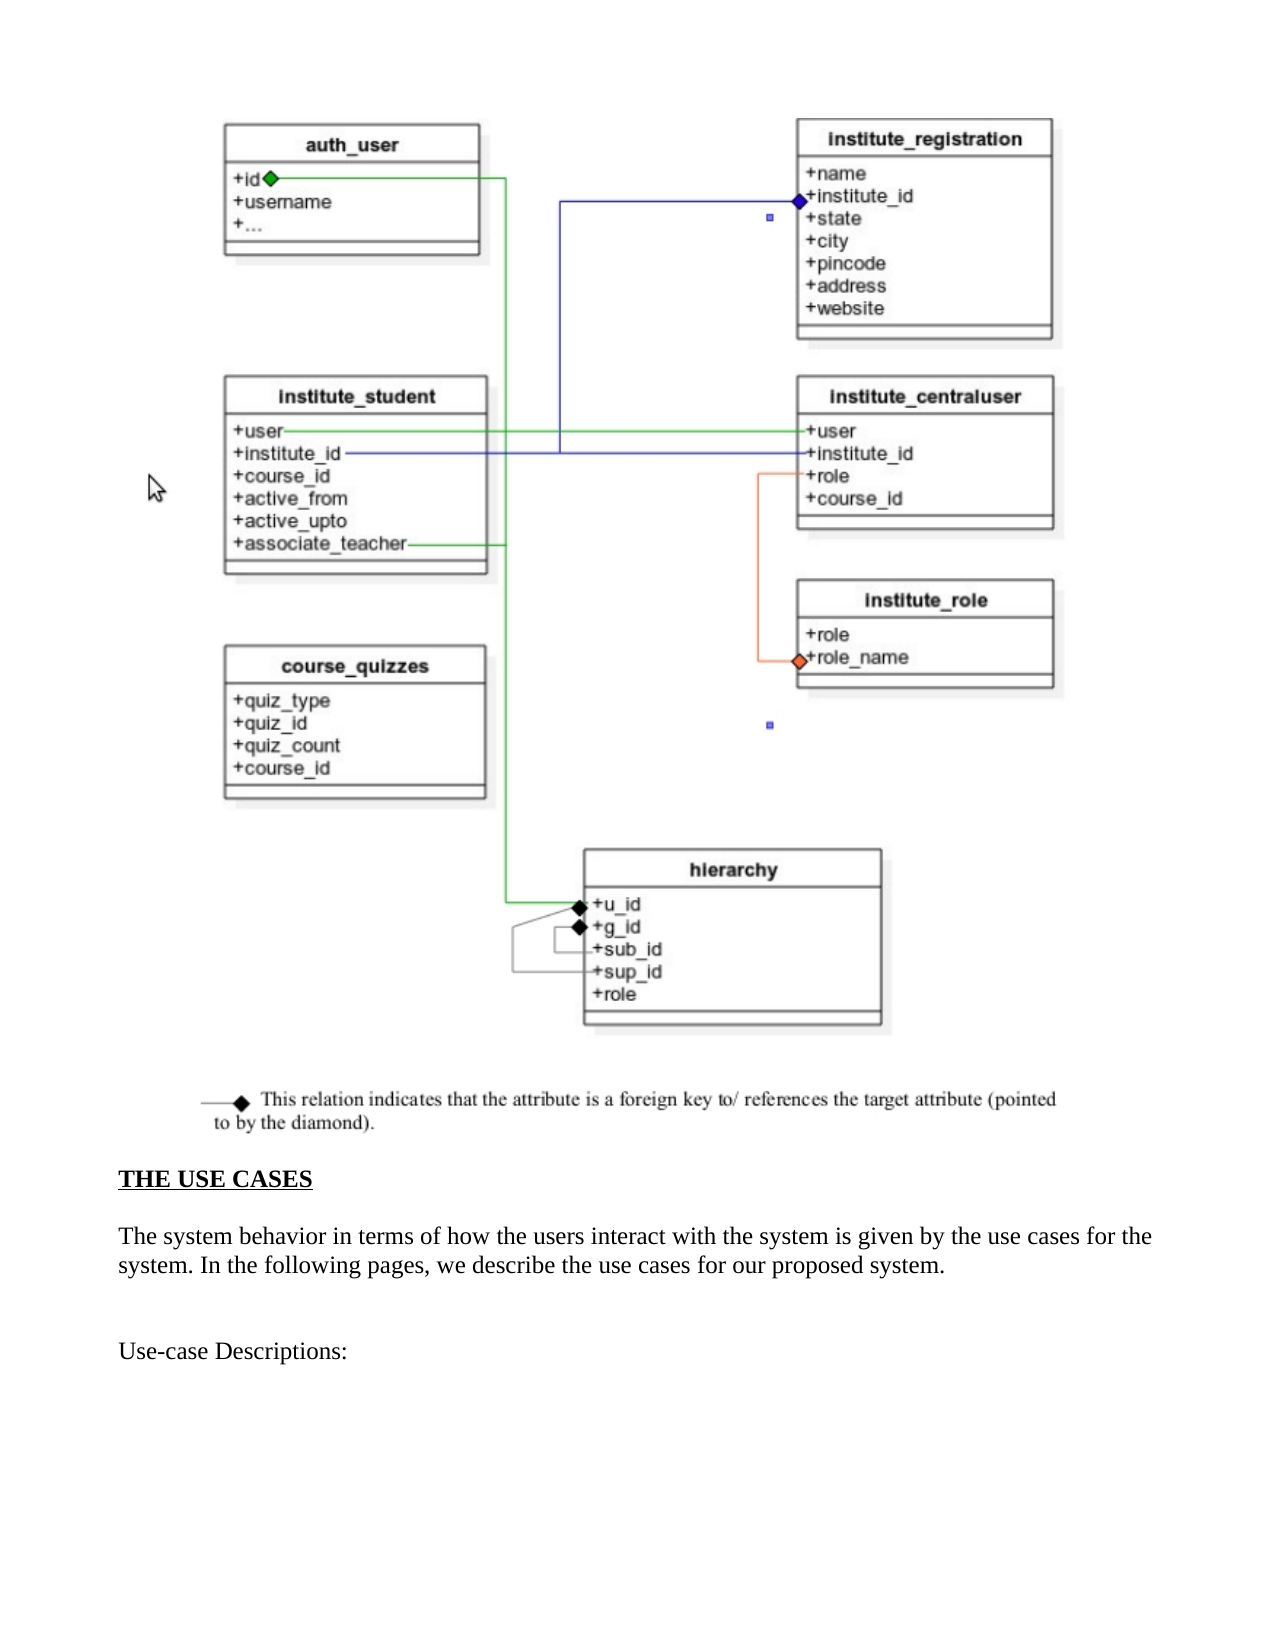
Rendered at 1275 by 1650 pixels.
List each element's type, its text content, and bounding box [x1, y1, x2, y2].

text THE USE CASES [118, 1164, 1157, 1192]
picture [118, 118, 1157, 1135]
text Use-case Descriptions: [118, 1336, 1157, 1365]
text The system behavior in terms of how the users interact with the system is given by the use cases for the system. In the following pages, we describe the use cases for our proposed system. [118, 1221, 1157, 1279]
